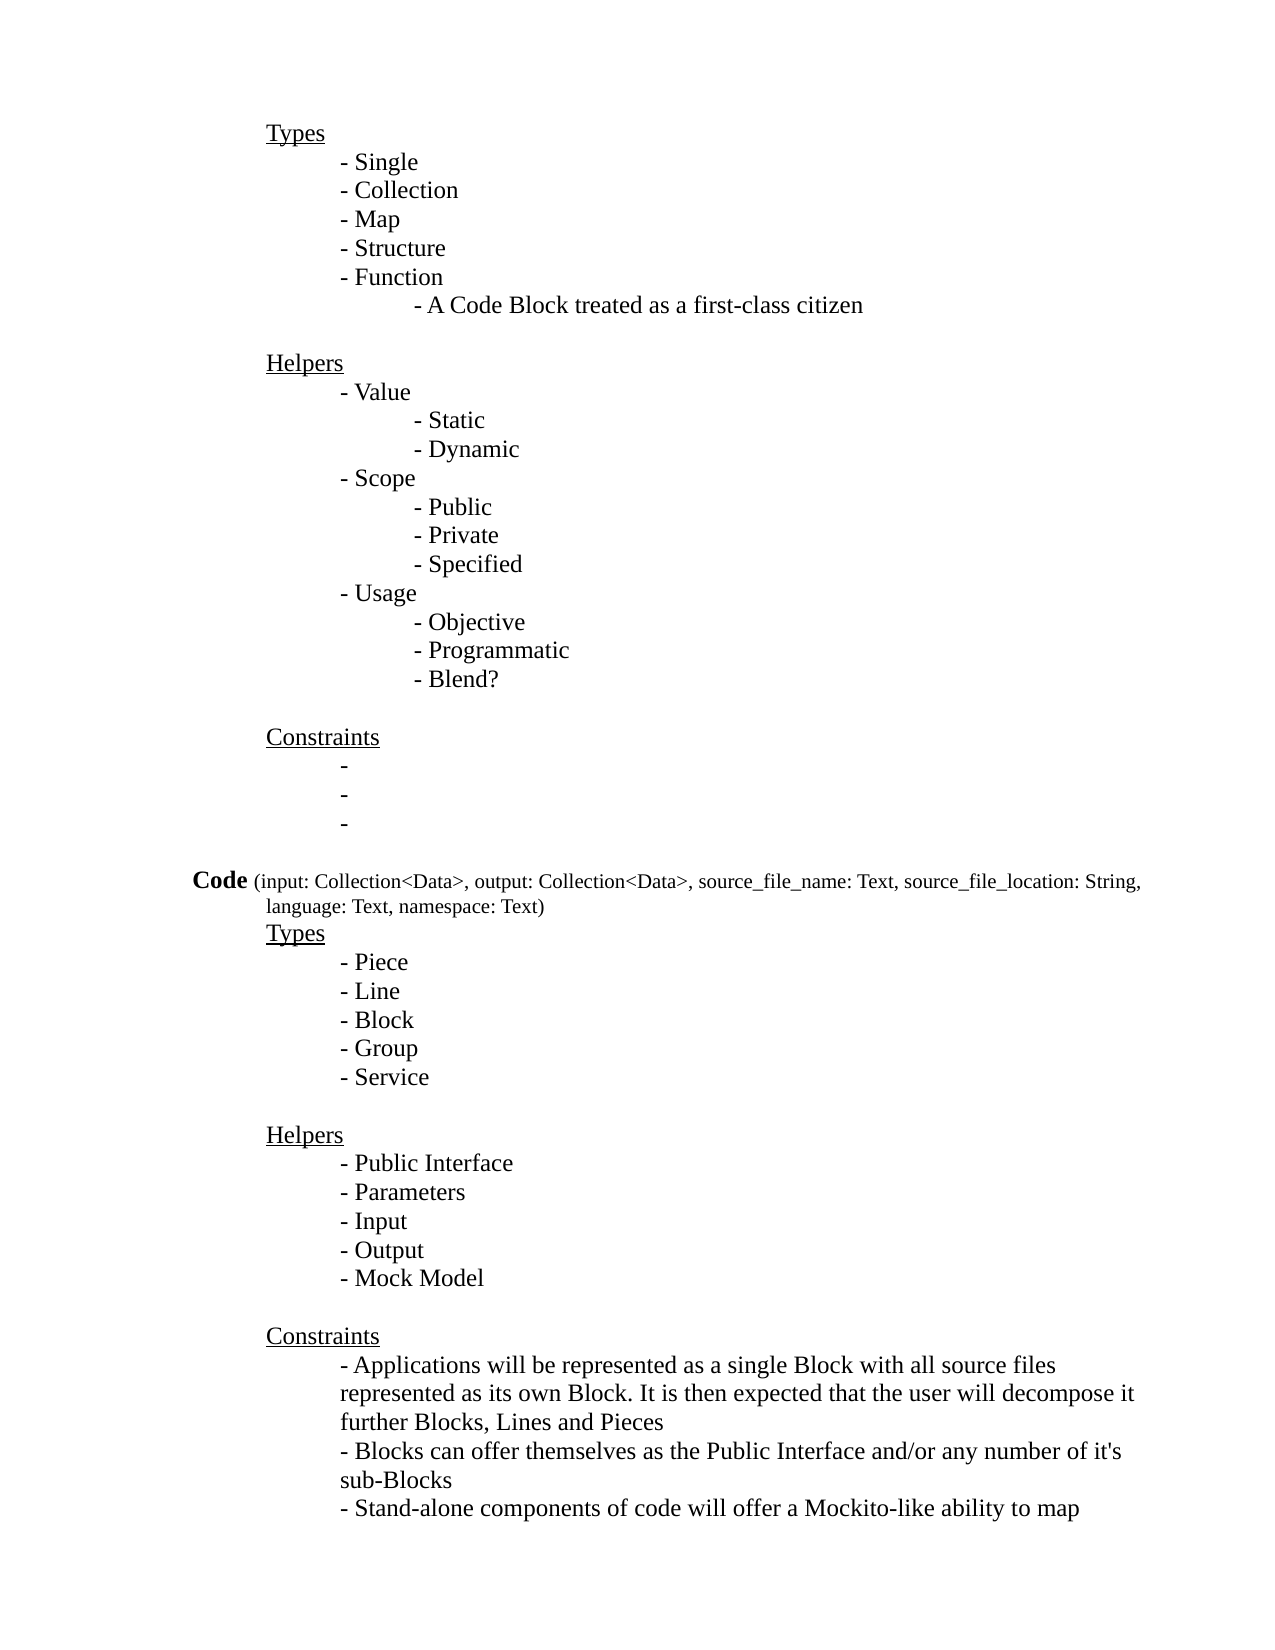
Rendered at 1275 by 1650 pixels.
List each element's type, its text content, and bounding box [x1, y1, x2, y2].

text - Parameters [118, 1177, 1157, 1206]
text Types [118, 918, 1157, 947]
text Types [118, 118, 1157, 147]
text Constraints [118, 1321, 1157, 1350]
text - Input [118, 1206, 1157, 1235]
text - Programmatic [118, 636, 1157, 664]
text - A Code Block treated as a first-class citizen [118, 291, 1157, 319]
text - Specified [118, 549, 1157, 578]
text - Group [118, 1033, 1157, 1062]
text - Function [118, 262, 1157, 291]
text - Line [118, 976, 1157, 1005]
text - Blend? [118, 664, 1157, 693]
text - Collection [118, 176, 1157, 204]
text - Applications will be represented as a single Block with all source files represented as its own Block. It is then expected that the user will decompose it further Blocks, Lines and Pieces [118, 1350, 1157, 1436]
text Helpers [118, 1120, 1157, 1148]
text - [118, 751, 1157, 779]
text Constraints [118, 722, 1157, 751]
text - Mock Model [118, 1263, 1157, 1292]
text - Service [118, 1062, 1157, 1091]
text - Private [118, 521, 1157, 549]
text - Blocks can offer themselves as the Public Interface and/or any number of it's sub-Blocks [118, 1436, 1157, 1493]
text - Block [118, 1005, 1157, 1033]
text - Static [118, 406, 1157, 434]
text - Output [118, 1235, 1157, 1263]
text - Public Interface [118, 1148, 1157, 1177]
text - Usage [118, 578, 1157, 607]
text - Scope [118, 463, 1157, 492]
text - [118, 808, 1157, 837]
text - Value [118, 377, 1157, 406]
text - [118, 779, 1157, 808]
text - Map [118, 204, 1157, 233]
text - Stand-alone components of code will offer a Mockito-like ability to map [118, 1493, 1157, 1522]
text - Piece [118, 947, 1157, 976]
text - Structure [118, 233, 1157, 262]
text Helpers [118, 348, 1157, 377]
text Code (input: Collection<Data>, output: Collection<Data>, source_file_name: Text, source_file_location: String, language: Text, namespace: Text) [118, 866, 1157, 918]
text - Dynamic [118, 434, 1157, 463]
text - Single [118, 147, 1157, 176]
text - Public [118, 492, 1157, 521]
text - Objective [118, 607, 1157, 636]
